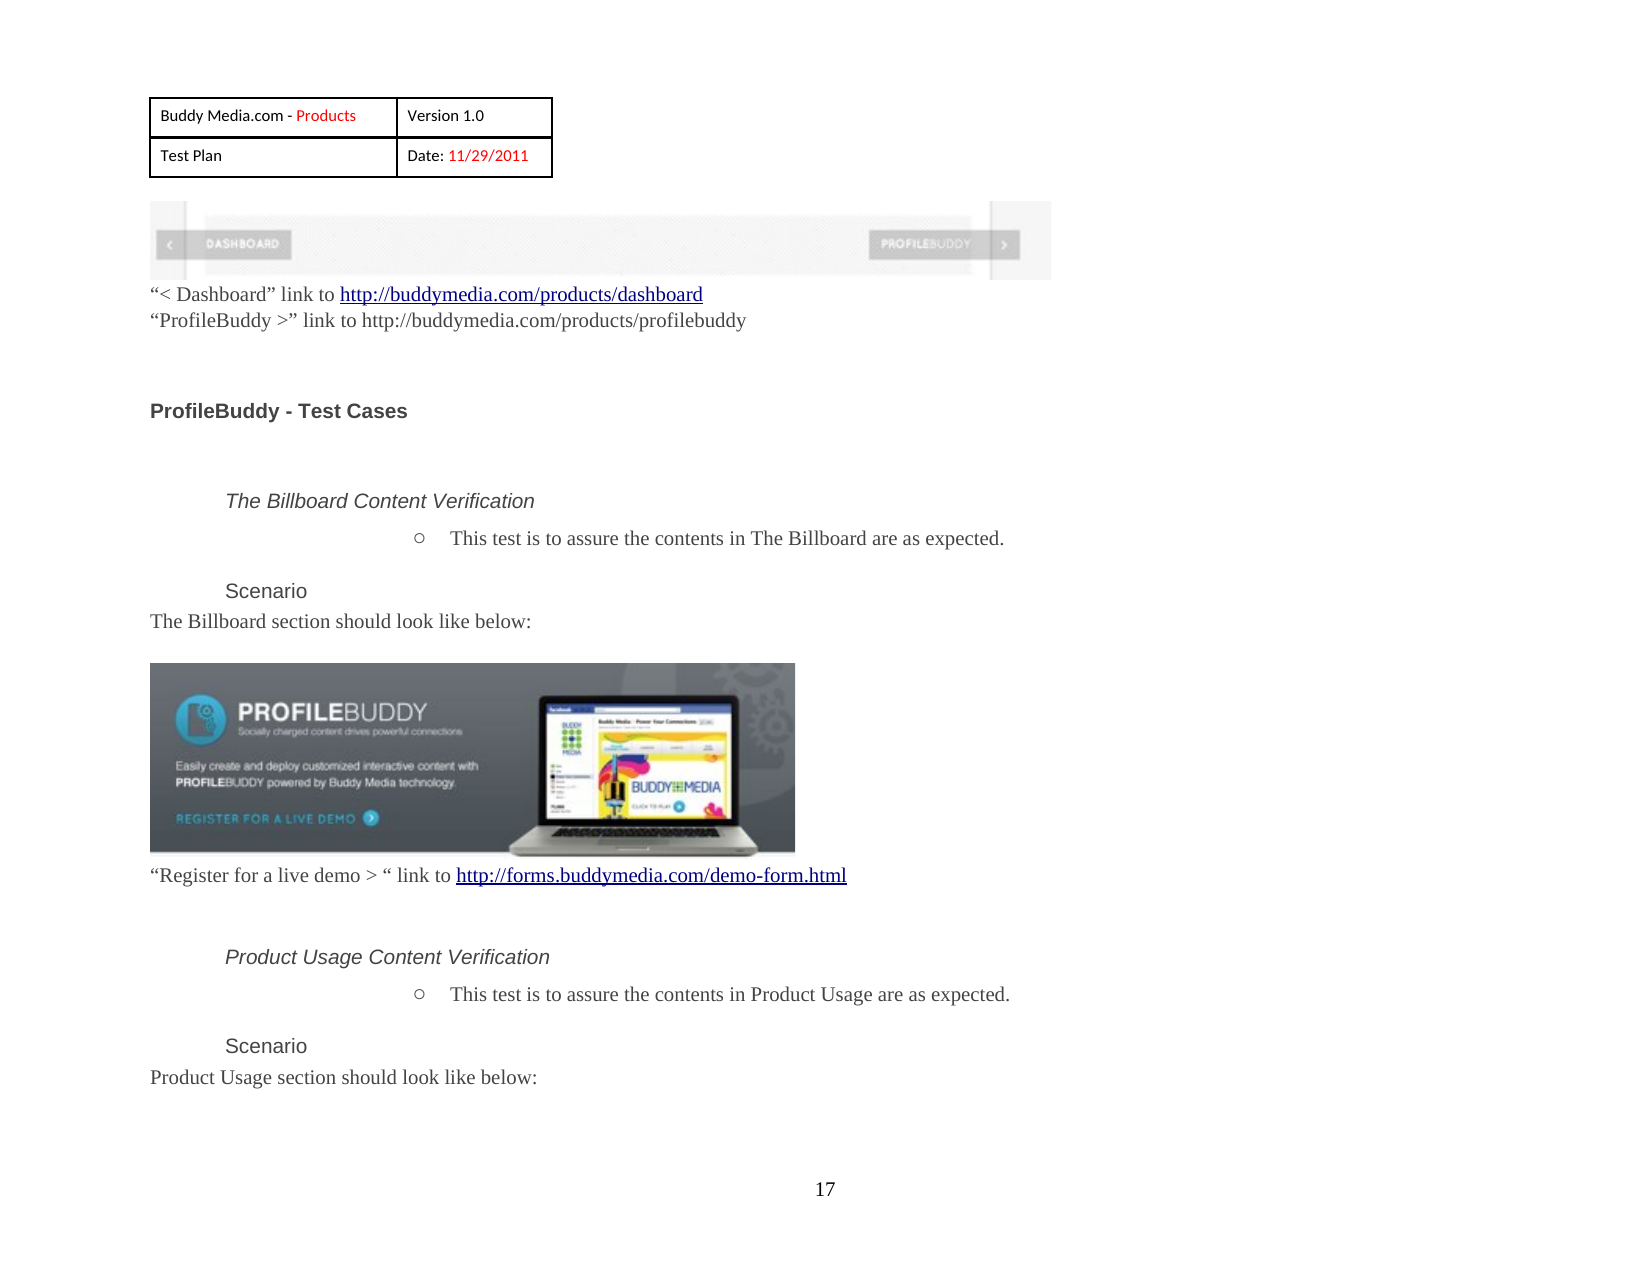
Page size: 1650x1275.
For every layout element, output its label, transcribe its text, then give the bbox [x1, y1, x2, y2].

text “Register for a live demo > “ link to http://forms.buddymedia.com/demo-form.html [150, 863, 1500, 887]
text “ProfileBuddy >” link to http://buddymedia.com/products/profilebuddy [150, 309, 1500, 332]
subtitle Scenario [225, 579, 1500, 602]
text “< Dashboard” link to http://buddymedia.com/products/dashboard [150, 283, 1500, 306]
list This test is to assure the contents in The Billboard are as expected. [412, 525, 1500, 550]
subtitle Product Usage Content Verification [225, 946, 1500, 969]
text Product Usage section should look like below: [150, 1066, 1500, 1089]
text The Billboard section should look like below: [150, 610, 1500, 633]
subtitle ProfileBuddy - Test Cases [150, 400, 1500, 423]
list This test is to assure the contents in Product Usage are as expected. [412, 981, 1500, 1006]
subtitle Scenario [225, 1035, 1500, 1058]
subtitle The Billboard Content Verification [225, 490, 1500, 513]
picture [150, 663, 796, 860]
picture [150, 201, 1052, 280]
